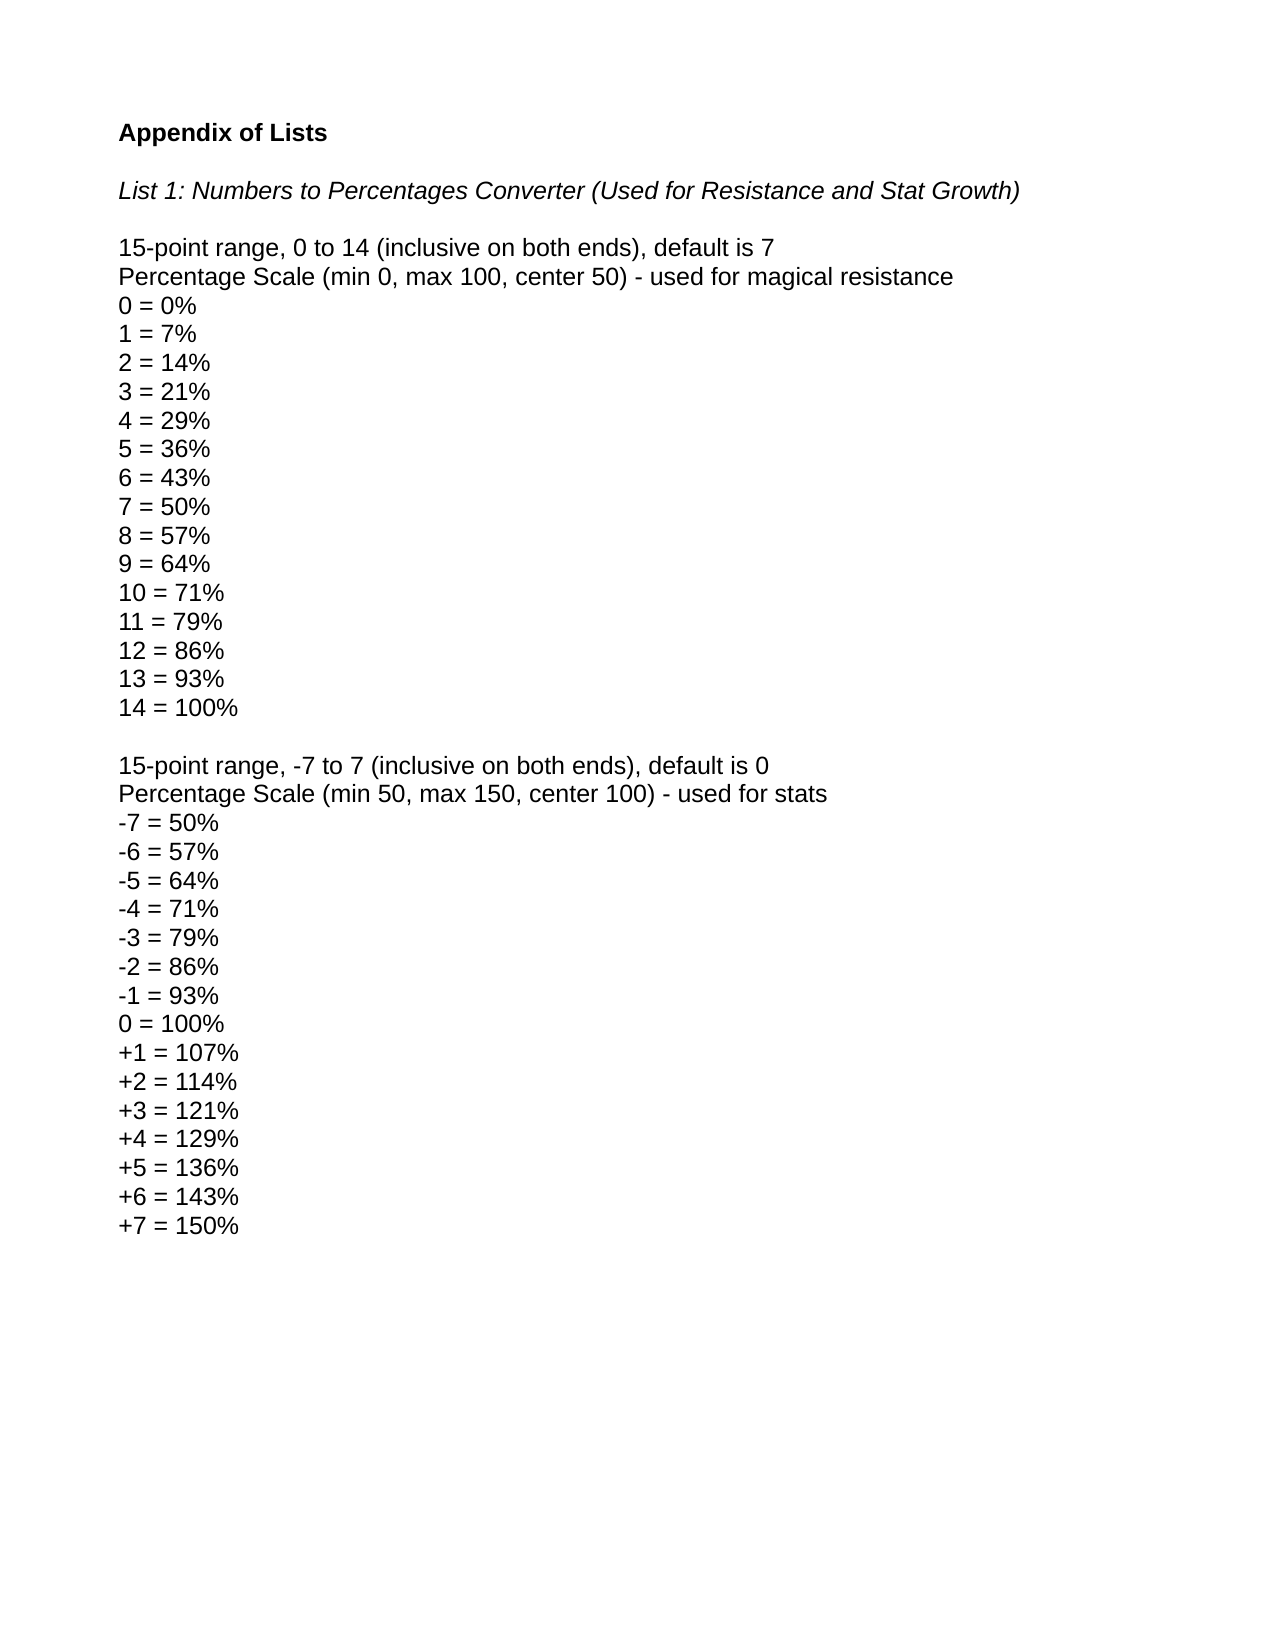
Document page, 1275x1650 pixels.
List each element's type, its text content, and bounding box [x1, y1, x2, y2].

text +7 = 150% [118, 1211, 1157, 1239]
text 0 = 0% [118, 291, 1157, 319]
text 15-point range, 0 to 14 (inclusive on both ends), default is 7 [118, 233, 1157, 262]
text -1 = 93% [118, 981, 1157, 1009]
text 8 = 57% [118, 521, 1157, 549]
text 13 = 93% [118, 664, 1157, 693]
text 7 = 50% [118, 492, 1157, 521]
text -7 = 50% [118, 808, 1157, 837]
text +1 = 107% [118, 1038, 1157, 1067]
text 0 = 100% [118, 1009, 1157, 1038]
text -2 = 86% [118, 952, 1157, 981]
text 2 = 14% [118, 348, 1157, 377]
text 1 = 7% [118, 319, 1157, 348]
text +6 = 143% [118, 1182, 1157, 1211]
text +2 = 114% [118, 1067, 1157, 1096]
text -3 = 79% [118, 923, 1157, 952]
text 5 = 36% [118, 434, 1157, 463]
text 9 = 64% [118, 549, 1157, 578]
text -5 = 64% [118, 866, 1157, 894]
text 4 = 29% [118, 406, 1157, 434]
text 15-point range, -7 to 7 (inclusive on both ends), default is 0 [118, 751, 1157, 779]
text 11 = 79% [118, 607, 1157, 636]
text Percentage Scale (min 50, max 150, center 100) - used for stats [118, 779, 1157, 808]
text +4 = 129% [118, 1124, 1157, 1153]
text +5 = 136% [118, 1153, 1157, 1182]
text -4 = 71% [118, 894, 1157, 923]
text +3 = 121% [118, 1096, 1157, 1124]
text 3 = 21% [118, 377, 1157, 406]
text 12 = 86% [118, 636, 1157, 664]
text Percentage Scale (min 0, max 100, center 50) - used for magical resistance [118, 262, 1157, 291]
text 14 = 100% [118, 693, 1157, 722]
text 10 = 71% [118, 578, 1157, 607]
text List 1: Numbers to Percentages Converter (Used for Resistance and Stat Growth) [118, 176, 1157, 204]
text -6 = 57% [118, 837, 1157, 866]
text Appendix of Lists [118, 118, 1157, 147]
text 6 = 43% [118, 463, 1157, 492]
